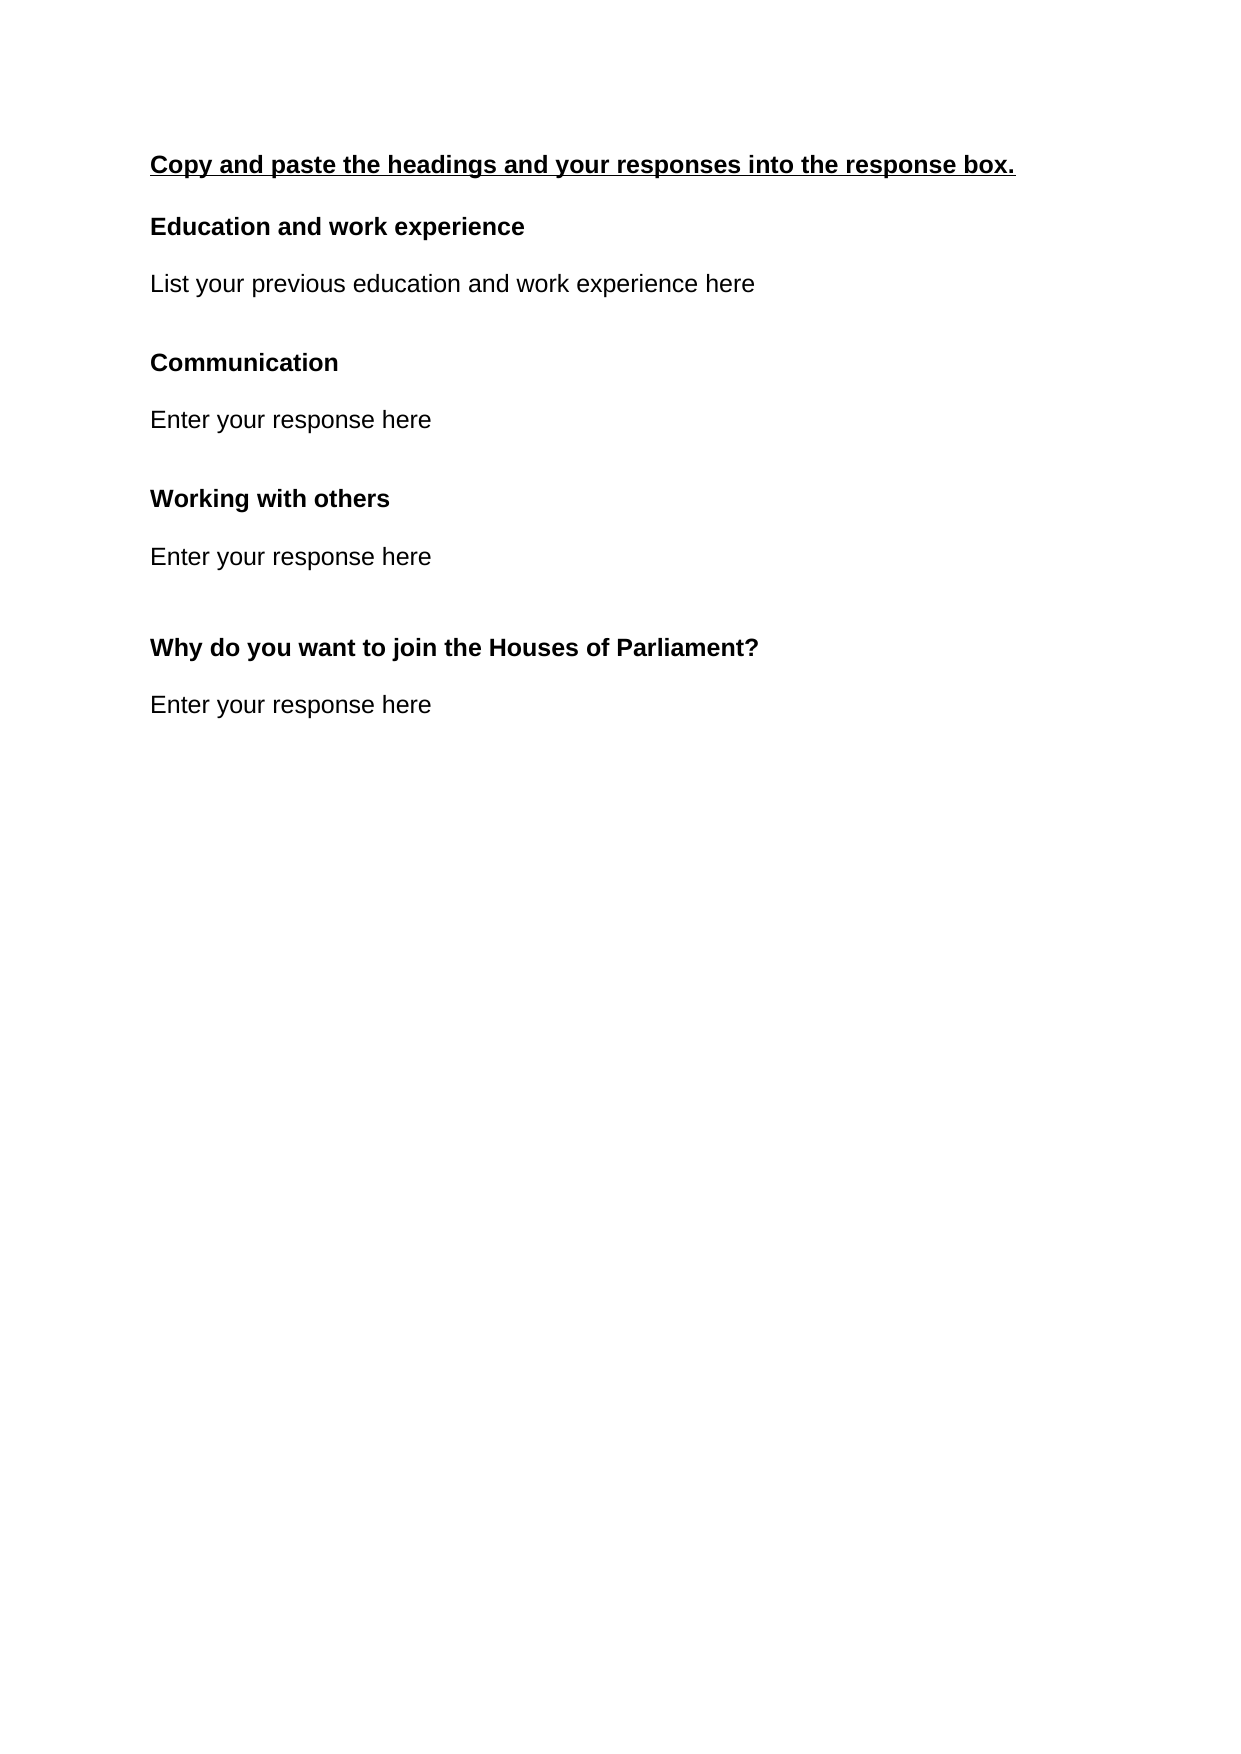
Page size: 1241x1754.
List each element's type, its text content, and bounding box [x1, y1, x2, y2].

text Working with others [150, 484, 1090, 513]
text Enter your response here [150, 690, 1090, 719]
text Why do you want to join the Houses of Parliament? [150, 633, 1090, 662]
text Enter your response here [150, 542, 1090, 570]
text Communication [150, 348, 1090, 377]
subtitle Education and work experience [150, 212, 1090, 240]
text List your previous education and work experience here [150, 269, 1090, 298]
text Enter your response here [150, 405, 1090, 434]
text Copy and paste the headings and your responses into the response box. [150, 150, 1090, 179]
